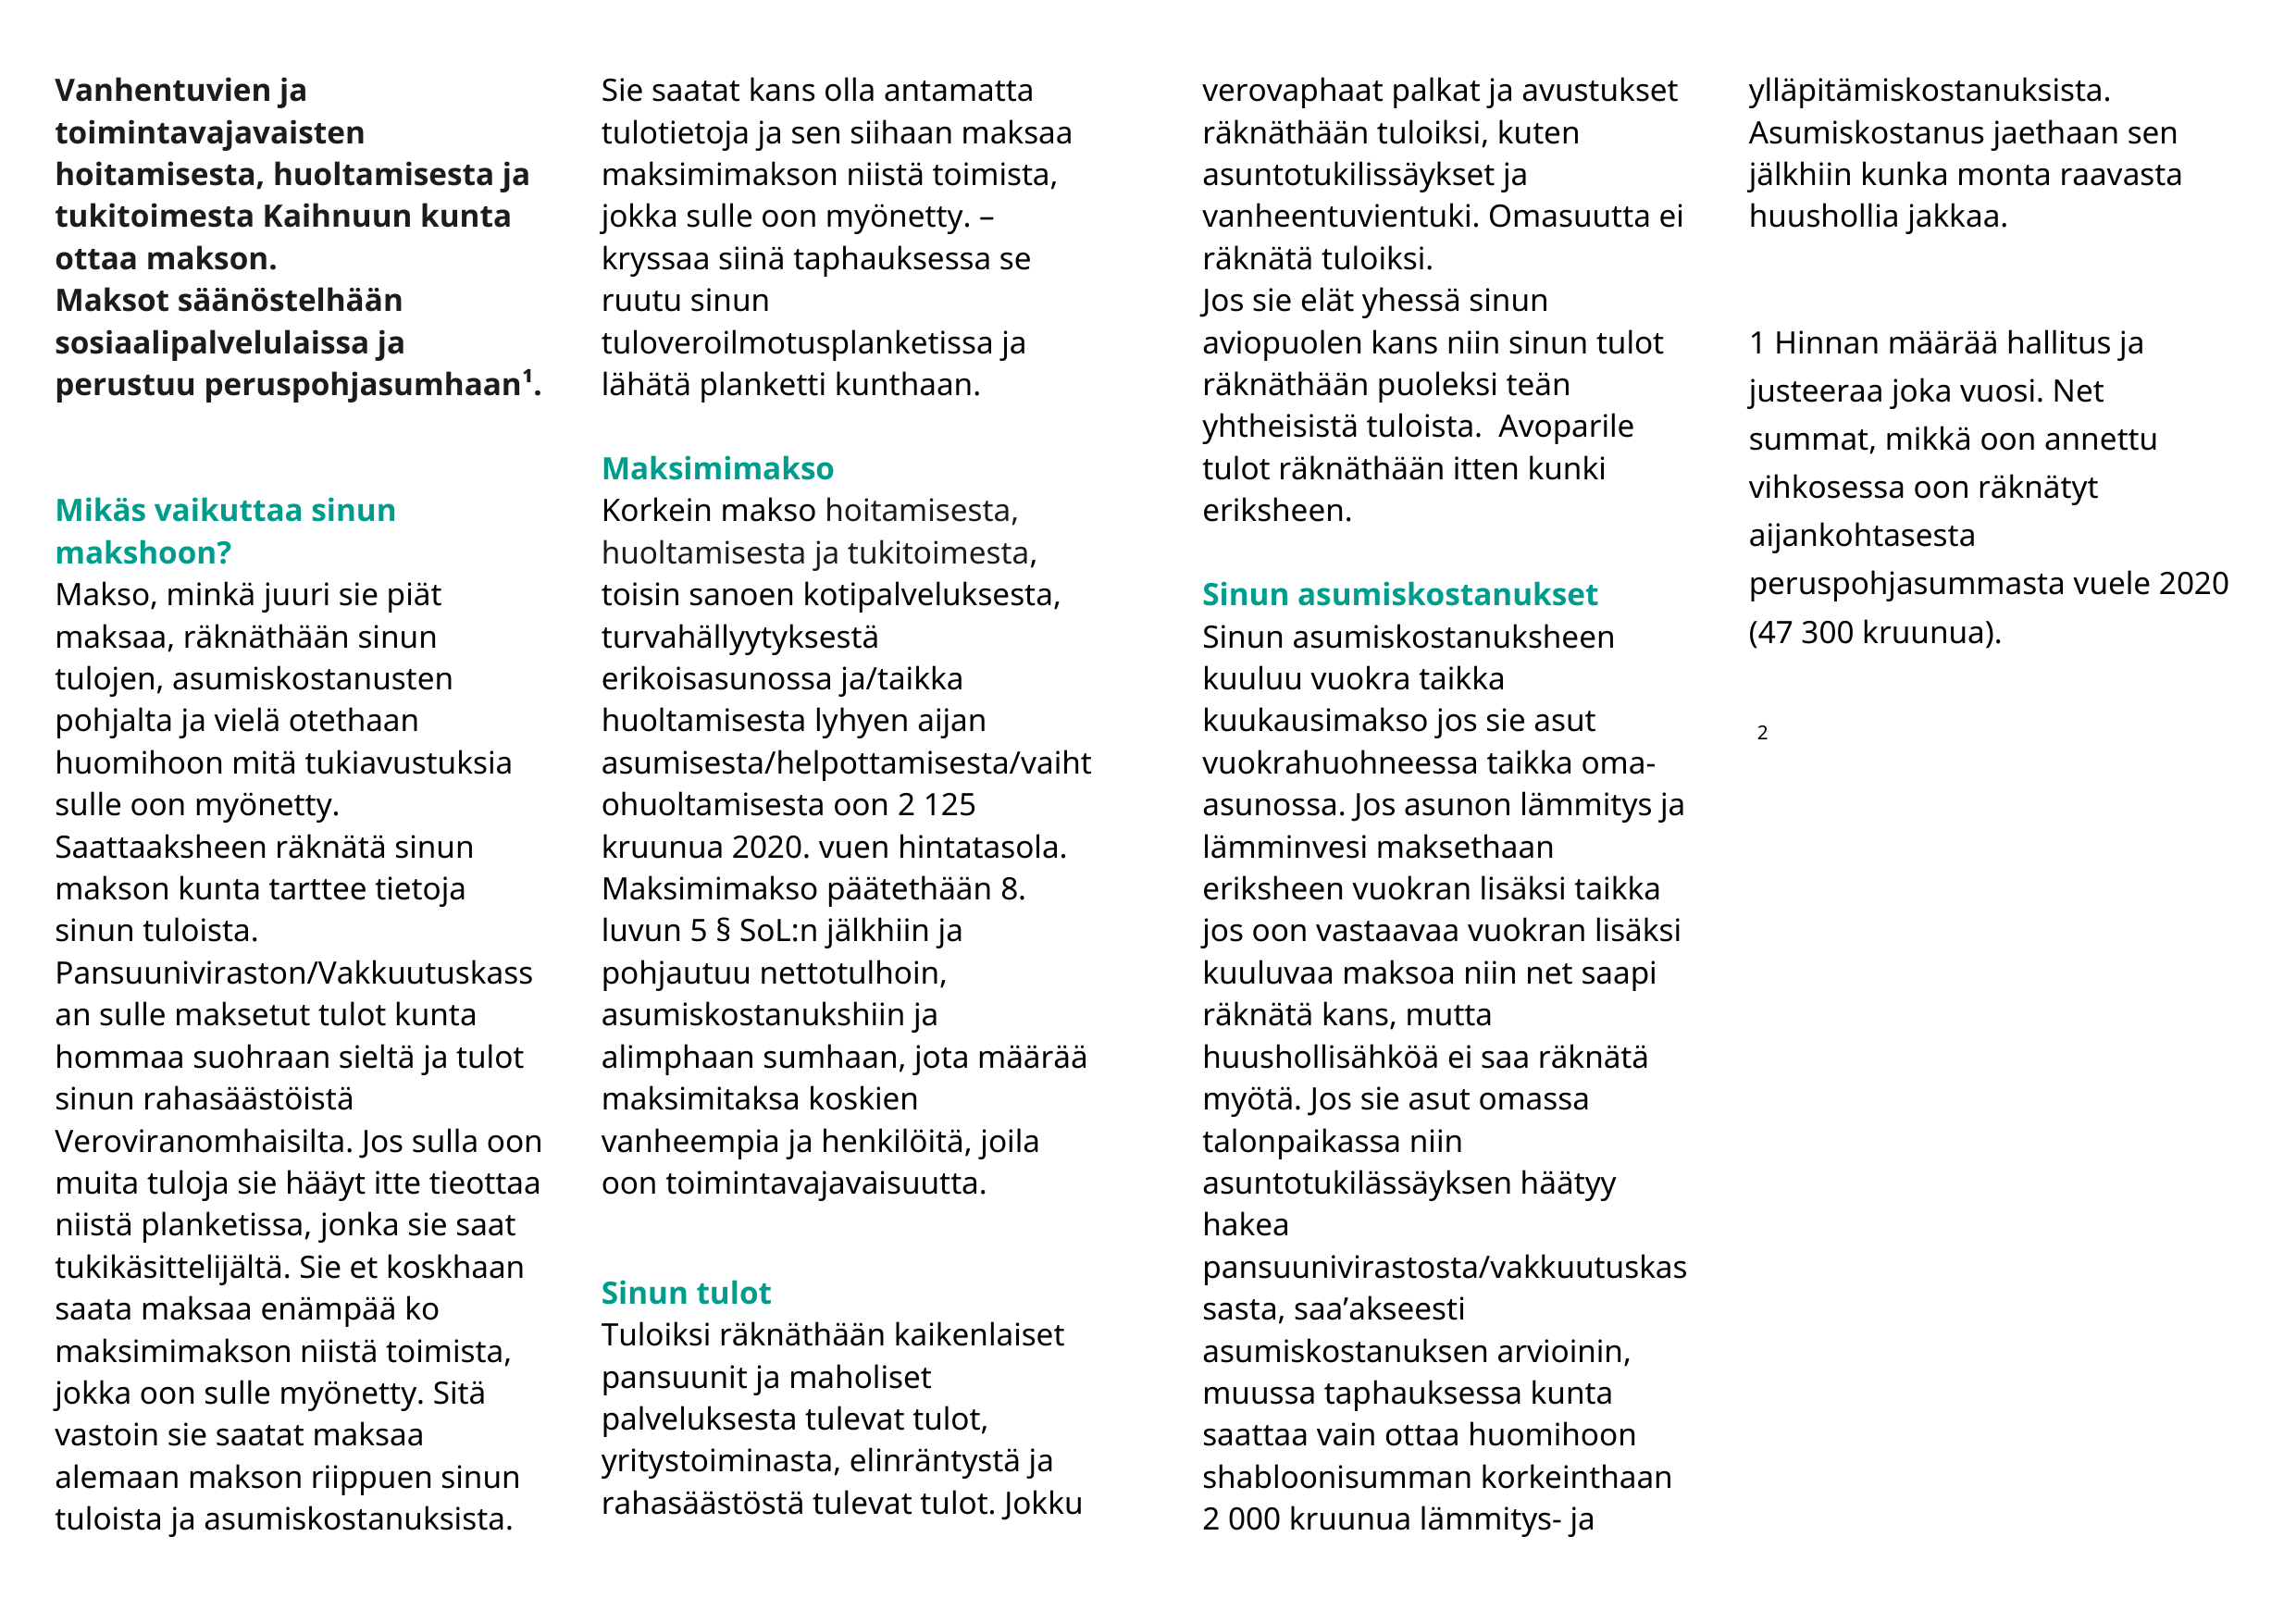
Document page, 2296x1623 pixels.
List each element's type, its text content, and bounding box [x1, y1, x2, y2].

text Vanhentuvien ja toimintavajavaisten hoitamisesta, huoltamisesta ja tukitoimesta Kaihnuun kunta ottaa makson. Maksot säänöstelhään sosiaalipalvelulaissa ja perustuu peruspohjasumhaan¹. [55, 68, 547, 447]
text Mikäs vaikuttaa sinun makshoon? [55, 489, 547, 573]
text verovaphaat palkat ja avustukset räknäthään tuloiksi, kuten asuntotukilissäykset ja vanheentuvientuki. Omasuutta ei räknätä tuloiksi. [1202, 68, 1694, 279]
text Sinun asumiskostanuksheen kuuluu vuokra taikka kuukausimakso jos sie asut vuokrahuohneessa taikka oma-asunossa. Jos asunon lämmitys ja lämminvesi maksethaan eriksheen vuokran lisäksi taikka jos oon vastaavaa vuokran lisäksi kuuluvaa maksoa niin net saapi räknätä kans, mutta huushollisähköä ei saa räknätä myötä. Jos sie asut omassa talonpaikassa niin asuntotukilässäyksen häätyy hakea pansuunivirastosta/vakkuutuskassasta, saa’akseesti asumiskostanuksen arvioinin, muussa taphauksessa kunta saattaa vain ottaa huomihoon shabloonisumman korkeinthaan 2 000 kruunua lämmitys- ja [1202, 614, 1694, 1539]
text Maksimimakso Korkein makso hoitamisesta, huoltamisesta ja tukitoimesta, toisin sanoen kotipalveluksesta, turvahällyytyksestä erikoisasunossa ja/taikka huoltamisesta lyhyen aijan asumisesta/helpottamisesta/vaihtohuoltamisesta oon 2 125 kruunua 2020. vuen hintatasola. Maksimimakso päätethään 8. luvun 5 § SoL:n jälkhiin ja pohjautuu nettotulhoin, asumiskostanukshiin ja alimphaan sumhaan, jota määrää maksimitaksa koskien vanheempia ja henkilöitä, joila oon toimintavajavaisuutta. [601, 447, 1093, 1229]
text 2 [1756, 719, 1817, 745]
text Makso, minkä juuri sie piät maksaa, räknäthään sinun tulojen, asumiskostanusten pohjalta ja vielä otethaan huomihoon mitä tukiavustuksia sulle oon myönetty. Saattaaksheen räknätä sinun makson kunta tarttee tietoja sinun tuloista. Pansuuniviraston/Vakkuutuskassan sulle maksetut tulot kunta hommaa suohraan sieltä ja tulot sinun rahasäästöistä Veroviranomhaisilta. Jos sulla oon muita tuloja sie hääyt itte tieottaa niistä planketissa, jonka sie saat tukikäsittelijältä. Sie et koskhaan saata maksaa enämpää ko maksimimakson niistä toimista, jokka oon sulle myönetty. Sitä vastoin sie saatat maksaa alemaan makson riippuen sinun tuloista ja asumiskostanuksista. [55, 573, 547, 1539]
text Jos sie elät yhessä sinun aviopuolen kans niin sinun tulot räknäthään puoleksi teän yhtheisistä tuloista. Avoparile tulot räknäthään itten kunki eriksheen. [1202, 279, 1694, 530]
text Sie saatat kans olla antamatta tulotietoja ja sen siihaan maksaa maksimimakson niistä toimista, jokka sulle oon myönetty. – kryssaa siinä taphauksessa se ruutu sinun tuloveroilmotusplanketissa ja lähätä planketti kunthaan. [601, 68, 1093, 404]
text Tuloiksi räknäthään kaikenlaiset pansuunit ja maholiset palveluksesta tulevat tulot, yritystoiminasta, elinräntystä ja rahasäästöstä tulevat tulot. Jokku [601, 1313, 1093, 1523]
text Sinun tulot [601, 1229, 1093, 1313]
text ylläpitämiskostanuksista. Asumiskostanus jaethaan sen jälkhiin kunka monta raavasta huushollia jakkaa. [1748, 68, 2240, 237]
text 1 Hinnan määrää hallitus ja justeeraa joka vuosi. Net summat, mikkä oon annettu vihkosessa oon räknätyt aijankohtasesta peruspohjasummasta vuele 2020 (47 300 kruunua). [1748, 320, 2240, 652]
text Sinun asumiskostanukset [1202, 530, 1694, 614]
